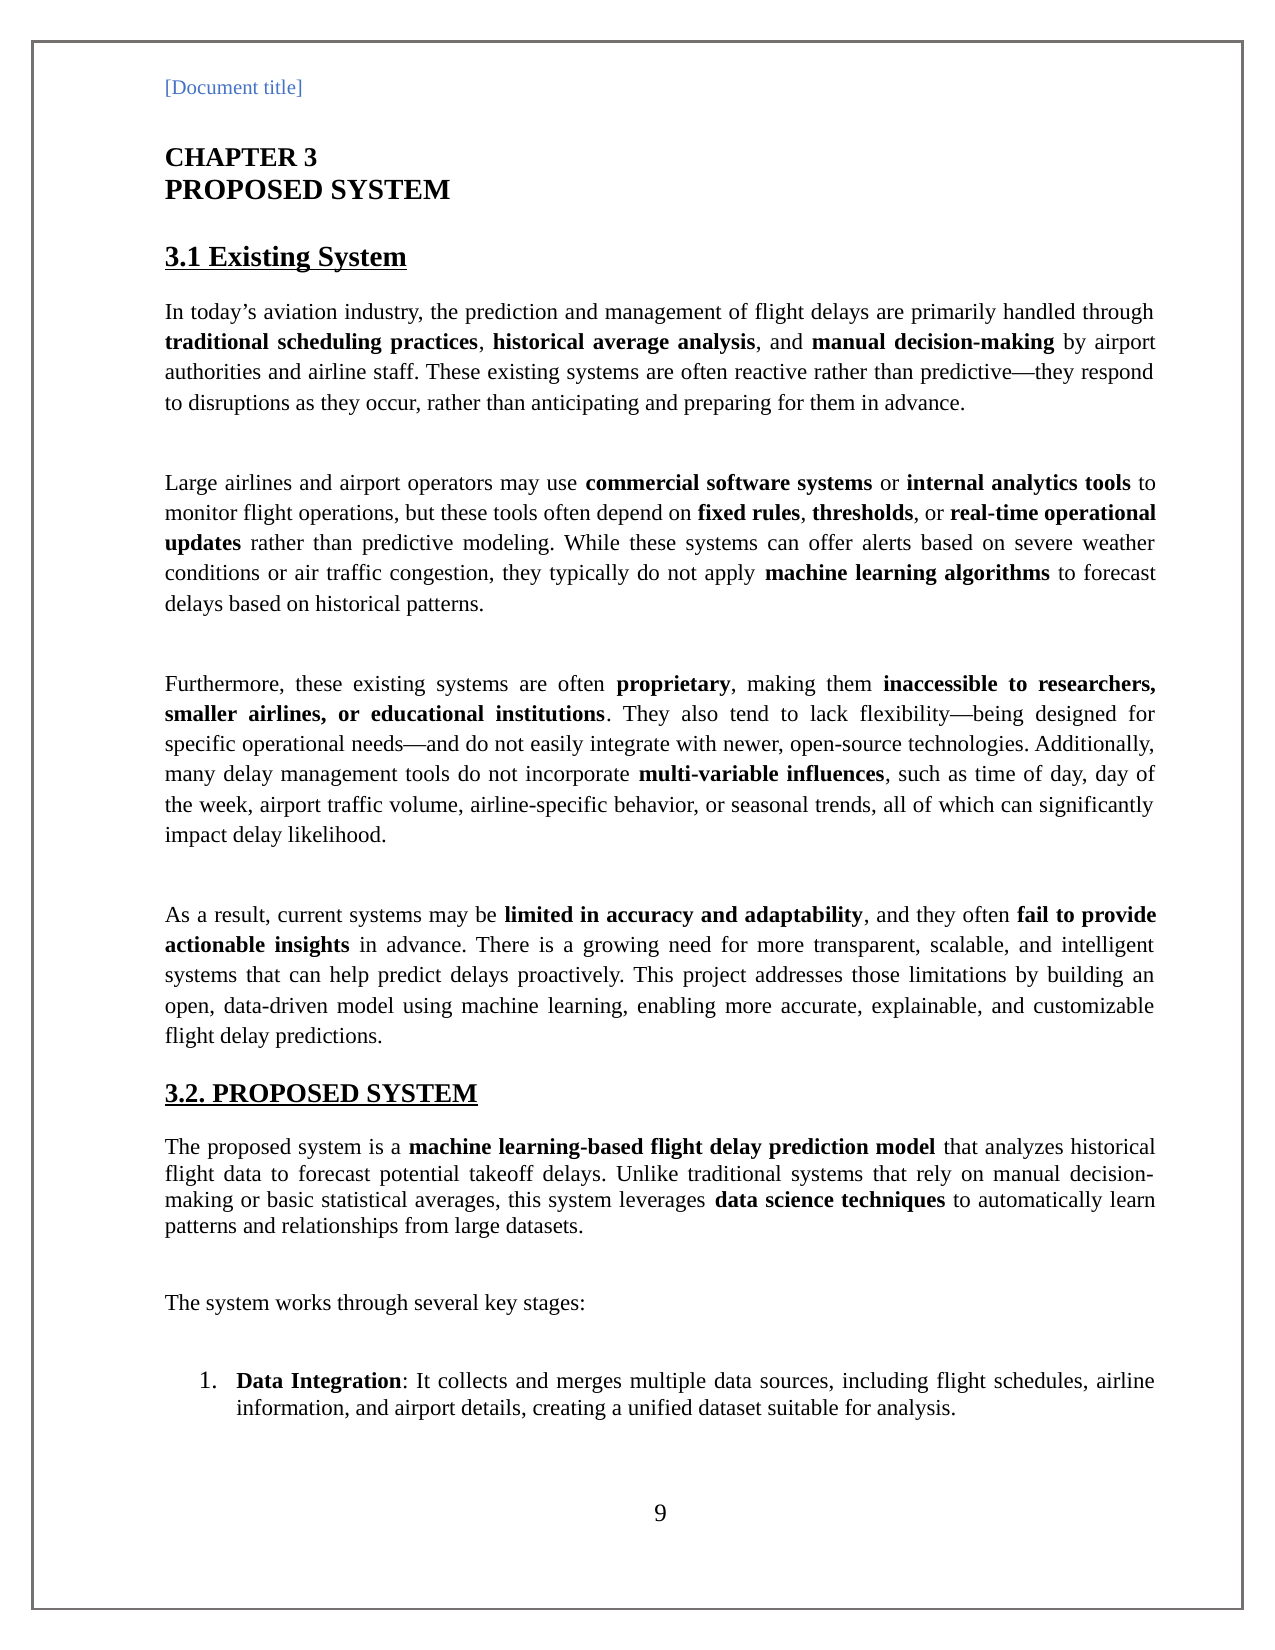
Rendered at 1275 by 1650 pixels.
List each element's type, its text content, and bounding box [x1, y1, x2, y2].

text In today’s aviation industry, the prediction and management of flight delays are primarily handled through traditional scheduling practices, historical average analysis, and manual decision-making by airport authorities and airline staff. These existing systems are often reactive rather than predictive—they respond to disruptions as they occur, rather than anticipating and preparing for them in advance. [164, 298, 1156, 415]
text Furthermore, these existing systems are often proprietary, making them inaccessible to researchers, smaller airlines, or educational institutions. They also tend to lack flexibility—being designed for specific operational needs—and do not easily integrate with newer, open-source technologies. Additionally, many delay management tools do not incorporate multi-variable influences, such as time of day, day of the week, airport traffic volume, airline-specific behavior, or seasonal trends, all of which can significantly impact delay likelihood. [164, 670, 1156, 847]
text Large airlines and airport operators may use commercial software systems or internal analytics tools to monitor flight operations, but these tools often depend on fixed rules, thresholds, or real-time operational updates rather than predictive modeling. While these systems can offer alerts based on severe weather conditions or air traffic congestion, they typically do not apply machine learning algorithms to forecast delays based on historical patterns. [164, 469, 1156, 616]
text PROPOSED SYSTEM [164, 172, 1156, 206]
subtitle CHAPTER 3 [164, 141, 1156, 172]
text The proposed system is a machine learning-based flight delay prediction model that analyzes historical flight data to forecast potential takeoff delays. Unlike traditional systems that rely on manual decision-making or basic statistical averages, this system leverages data science techniques to automatically learn patterns and relationships from large datasets. [164, 1133, 1156, 1239]
text As a result, current systems may be limited in accuracy and adaptability, and they often fail to provide actionable insights in advance. There is a growing need for more transparent, scalable, and intelligent systems that can help predict delays proactively. This project addresses those limitations by building an open, data-driven model using machine learning, enabling more accurate, explainable, and customizable flight delay predictions. [164, 901, 1156, 1048]
list Data Integration: It collects and merges multiple data sources, including flight schedules, airline information, and airport details, creating a unified dataset suitable for analysis. [198, 1365, 1156, 1420]
text 3.1 Existing System [164, 239, 1156, 273]
text The system works through several key stages: [164, 1289, 1156, 1315]
text 3.2. PROPOSED SYSTEM [164, 1077, 1156, 1108]
